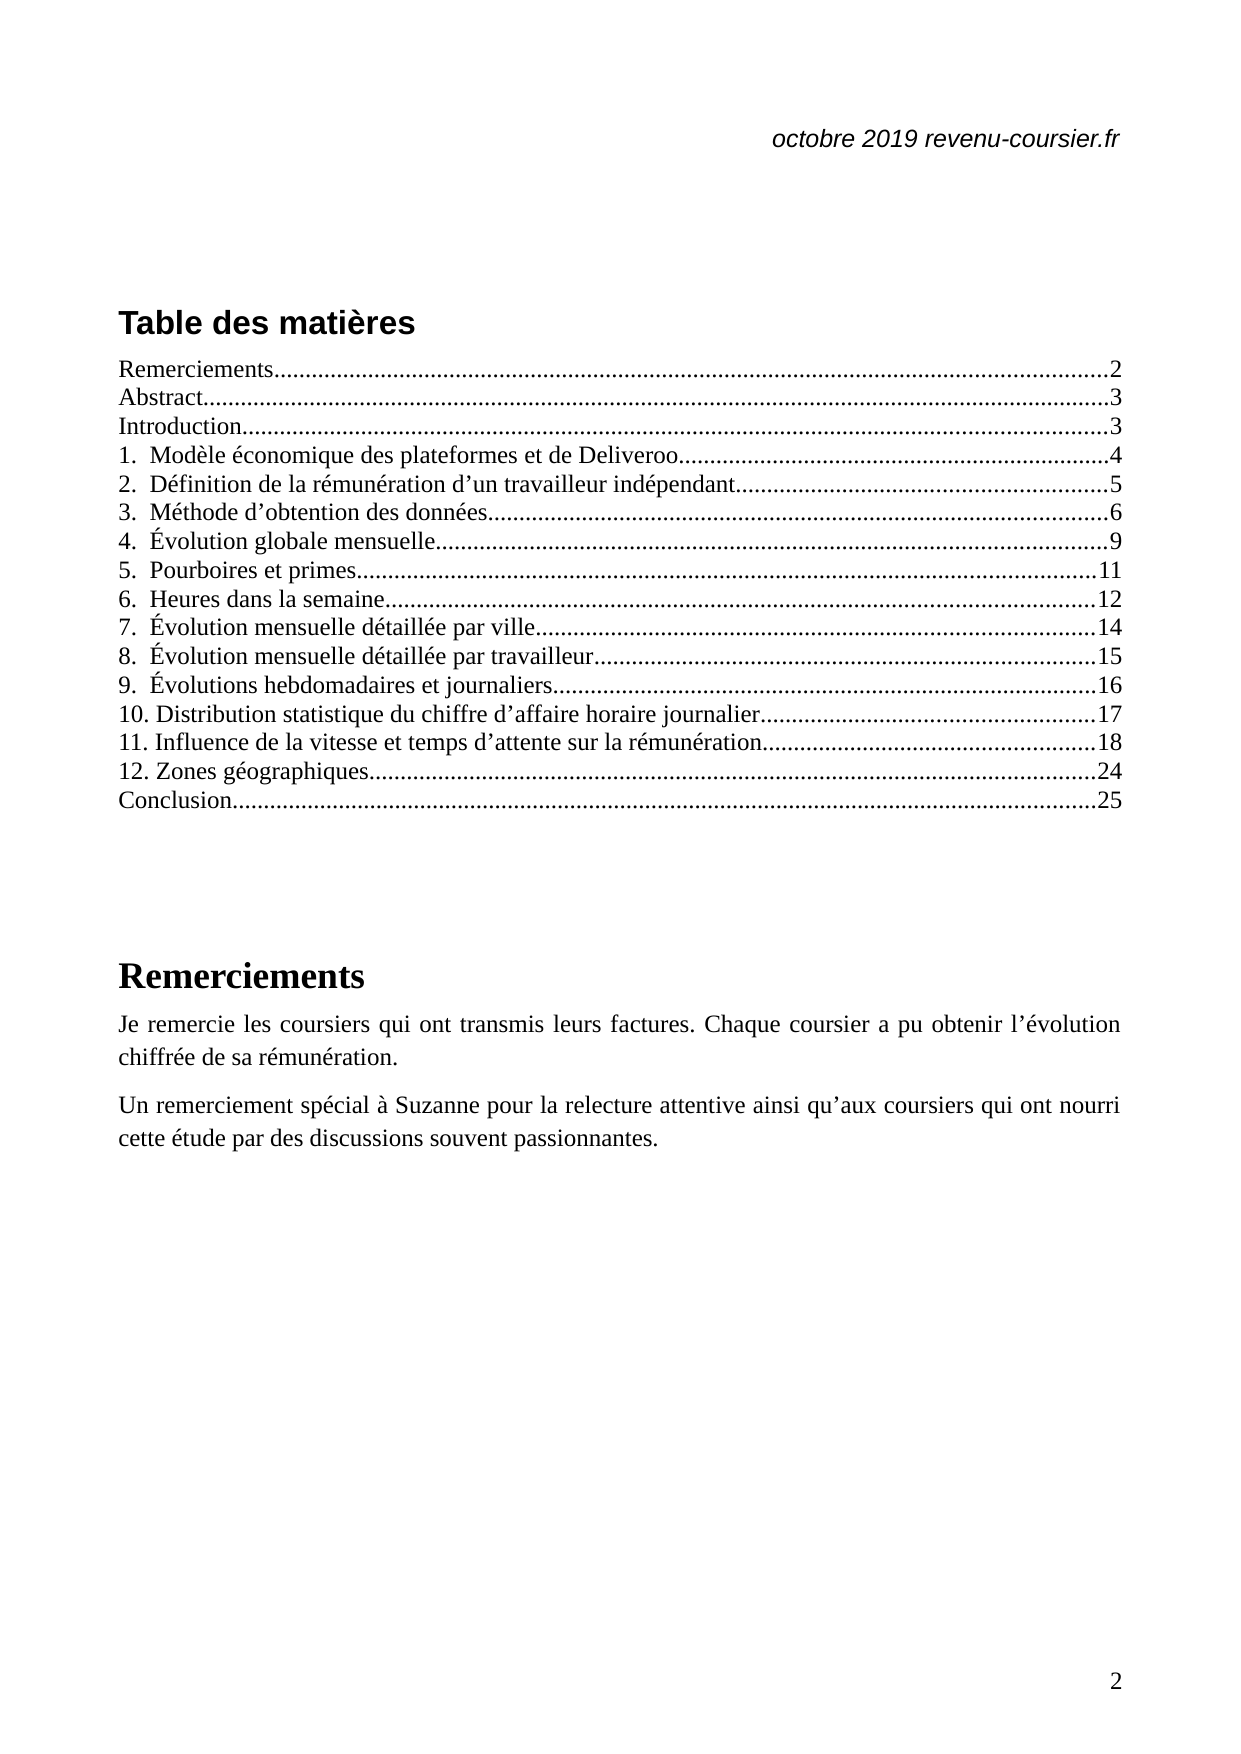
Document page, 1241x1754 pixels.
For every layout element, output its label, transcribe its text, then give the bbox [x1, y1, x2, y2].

text Je remercie les coursiers qui ont transmis leurs factures. Chaque coursier a pu obtenir l’évolution chiffrée de sa rémunération. [118, 1009, 1122, 1071]
text 6. Heures dans la semaine 12 [118, 584, 1122, 612]
text 9. Évolutions hebdomadaires et journaliers 16 [118, 670, 1122, 699]
text 5. Pourboires et primes 11 [118, 555, 1122, 584]
subtitle Remerciements [118, 954, 1122, 997]
text 1. Modèle économique des plateformes et de Deliveroo 4 [118, 440, 1122, 469]
text Conclusion 25 [118, 785, 1122, 814]
text 10. Distribution statistique du chiffre d’affaire horaire journalier 17 [118, 699, 1122, 727]
text Introduction 3 [118, 411, 1122, 440]
text 4. Évolution globale mensuelle 9 [118, 526, 1122, 555]
subtitle Table des matières [118, 303, 1122, 341]
text 11. Influence de la vitesse et temps d’attente sur la rémunération 18 [118, 727, 1122, 756]
text 7. Évolution mensuelle détaillée par ville 14 [118, 612, 1122, 641]
text Remerciements 2 [118, 354, 1122, 382]
text 3. Méthode d’obtention des données 6 [118, 497, 1122, 526]
text 12. Zones géographiques 24 [118, 756, 1122, 785]
text Un remerciement spécial à Suzanne pour la relecture attentive ainsi qu’aux coursiers qui ont nourri cette étude par des discussions souvent passionnantes. [118, 1090, 1122, 1152]
text Abstract 3 [118, 382, 1122, 411]
text 8. Évolution mensuelle détaillée par travailleur 15 [118, 641, 1122, 670]
text 2. Définition de la rémunération d’un travailleur indépendant 5 [118, 469, 1122, 497]
